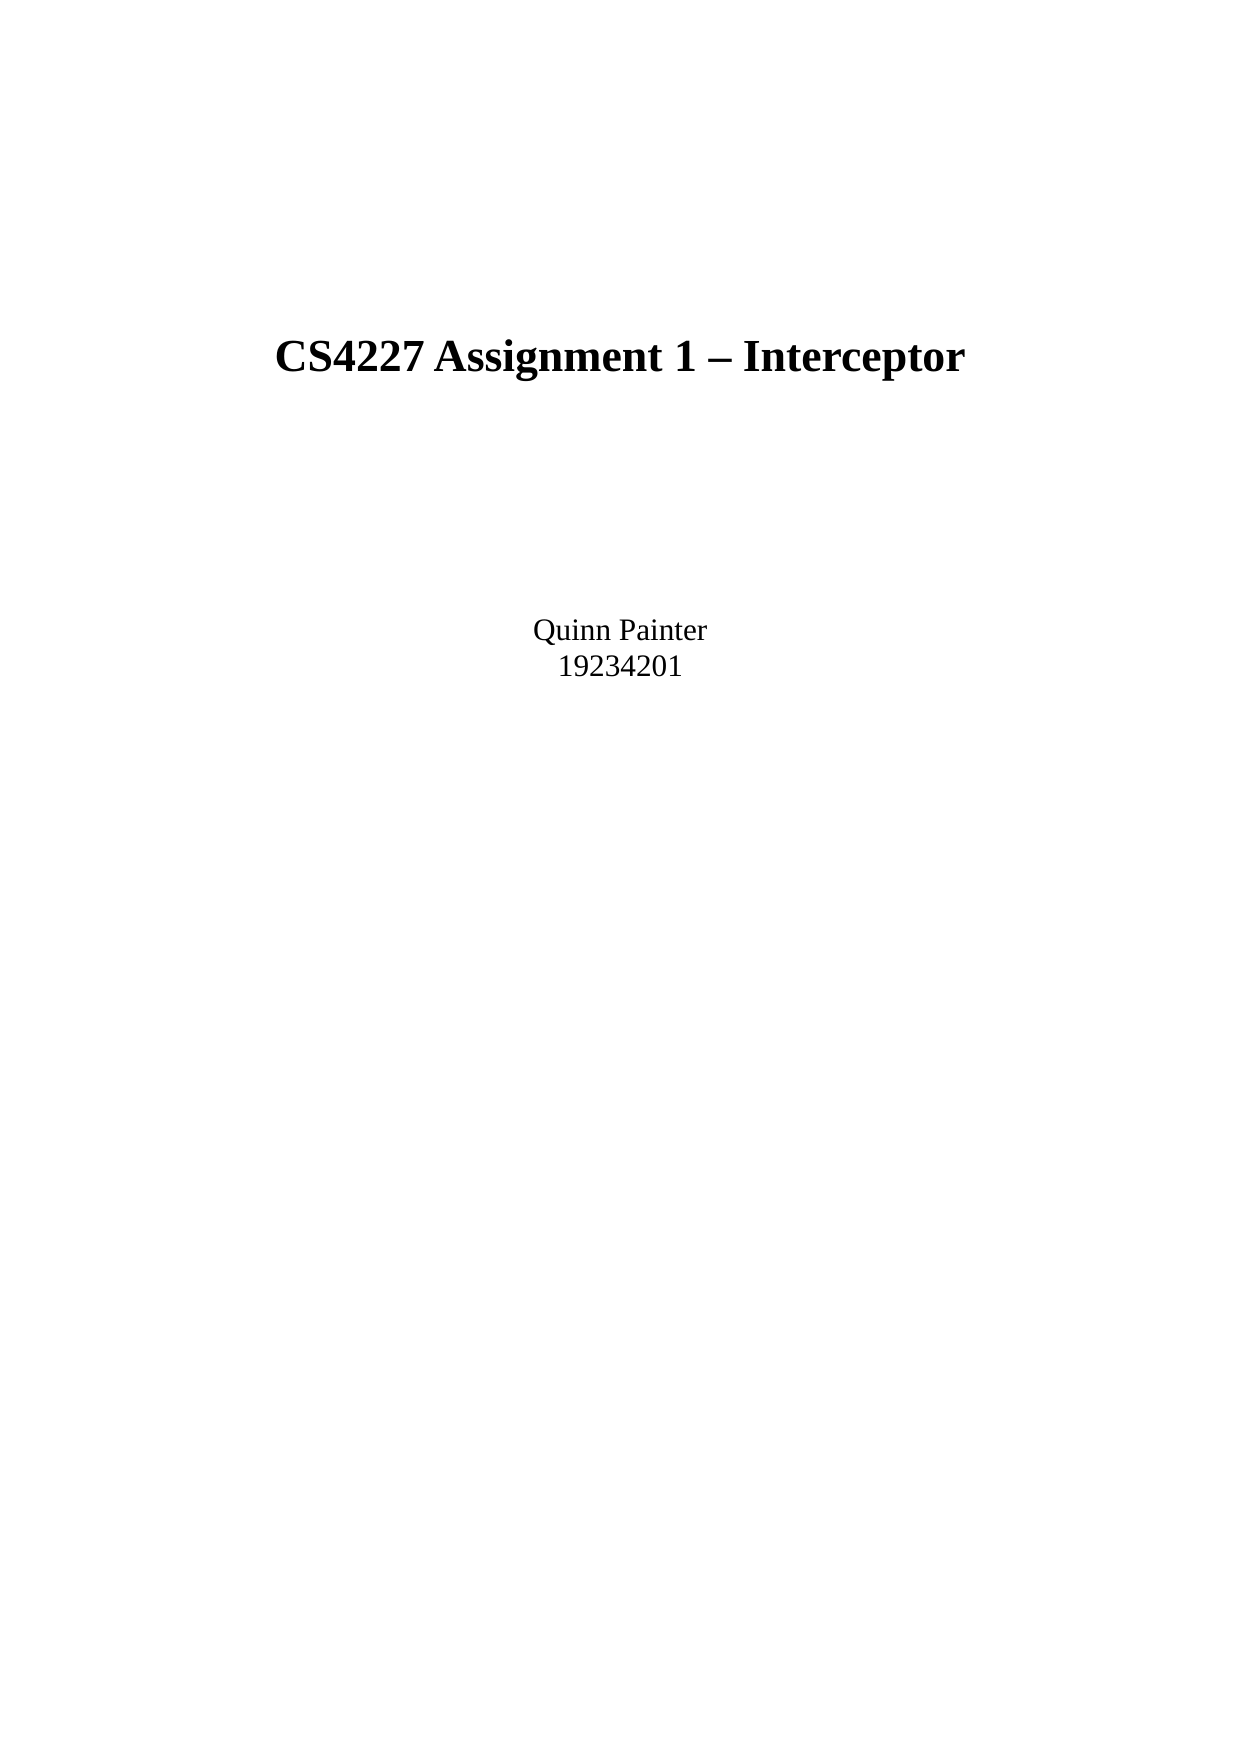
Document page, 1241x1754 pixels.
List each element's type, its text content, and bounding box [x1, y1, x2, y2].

text 19234201 [118, 648, 1122, 683]
text Quinn Painter [118, 612, 1122, 648]
text CS4227 Assignment 1 – Interceptor [118, 329, 1122, 382]
